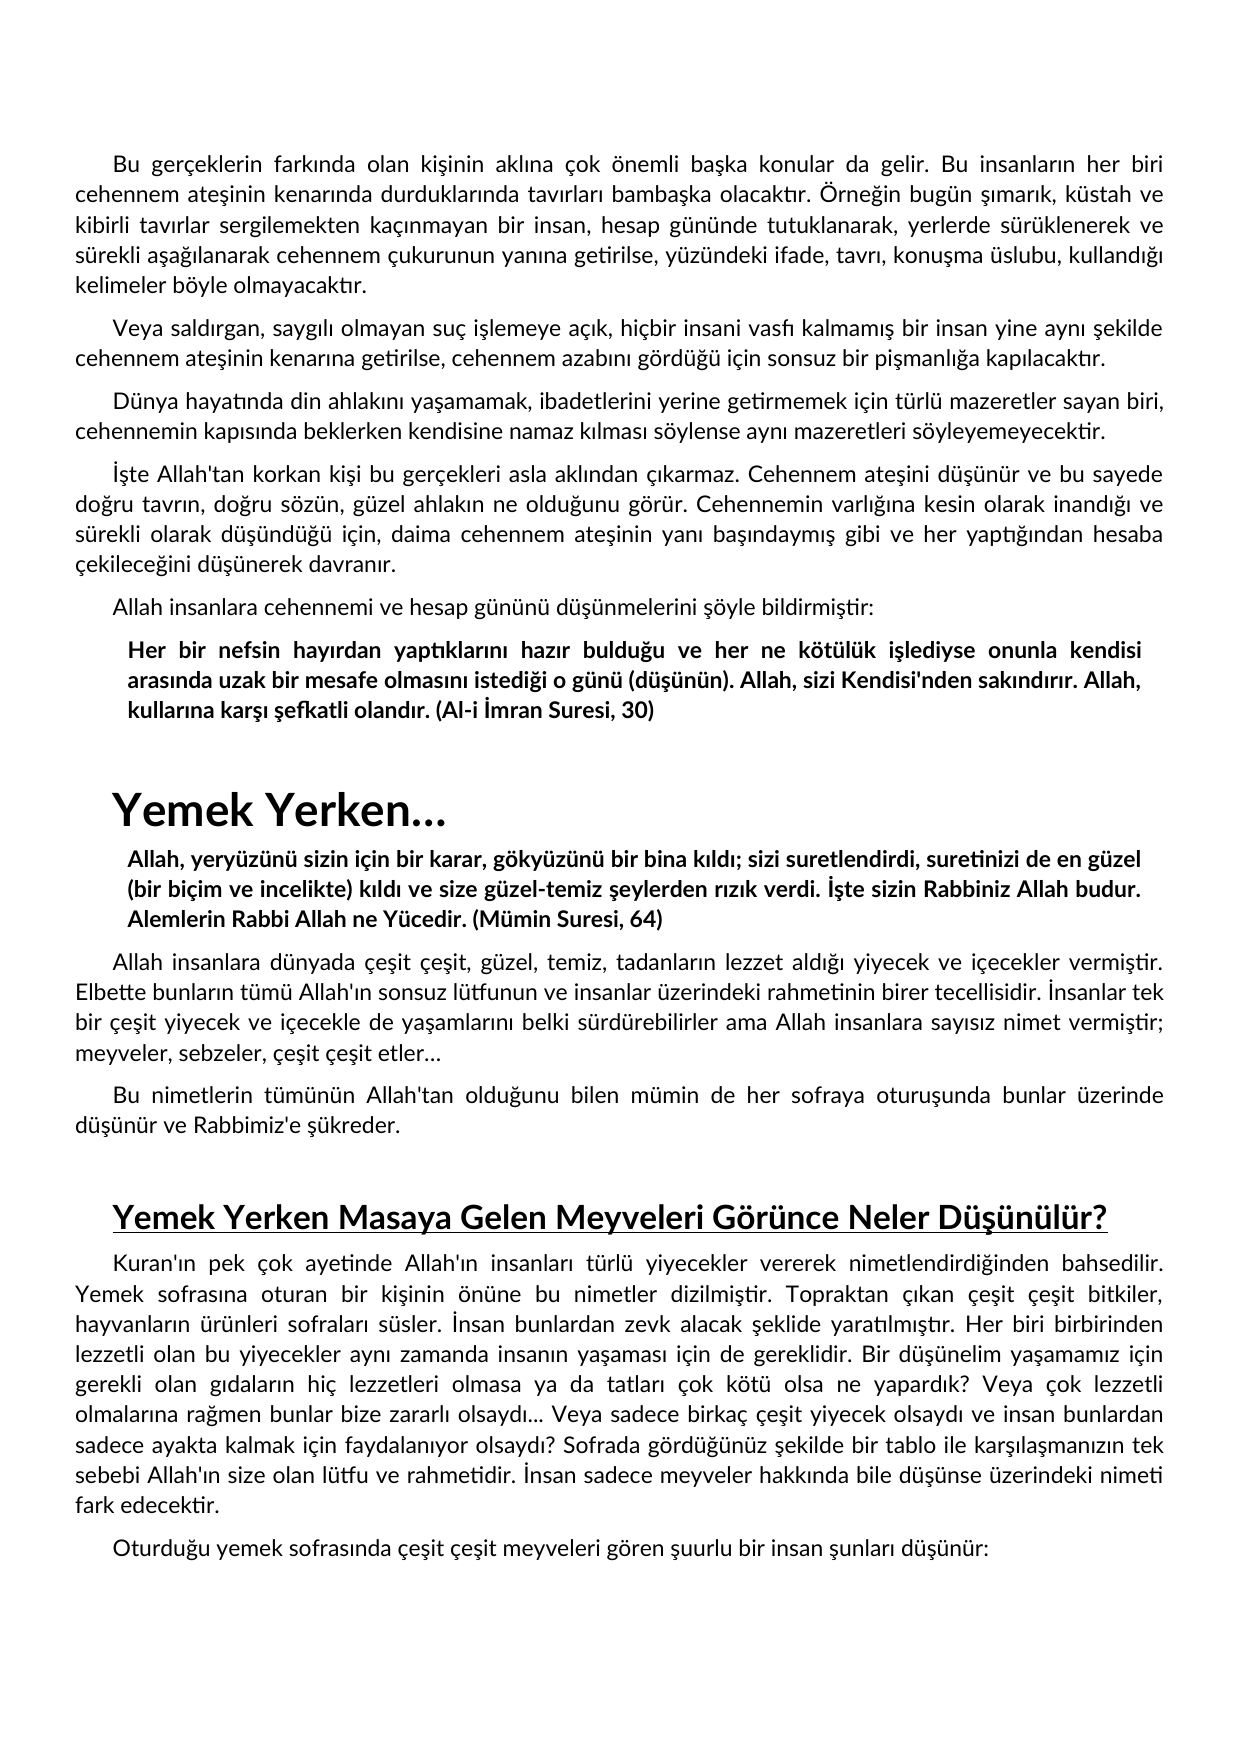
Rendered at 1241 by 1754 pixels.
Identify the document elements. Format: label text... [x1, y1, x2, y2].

text Allah, yeryüzünü sizin için bir karar, gökyüzünü bir bina kıldı; sizi suretlendirdi, suretinizi de en güzel (bir biçim ve incelikte) kıldı ve size güzel-temiz şeylerden rızık verdi. İşte sizin Rabbiniz Allah budur. Alemlerin Rabbi Allah ne Yücedir. (Mümin Suresi, 64) [127, 844, 1143, 932]
subtitle Yemek Yerken… [112, 781, 1165, 836]
text İşte Allah'tan korkan kişi bu gerçekleri asla aklından çıkarmaz. Cehennem ateşini düşünür ve bu sayede doğru tavrın, doğru sözün, güzel ahlakın ne olduğunu görür. Cehennemin varlığına kesin olarak inandığı ve sürekli olarak düşündüğü için, daima cehennem ateşinin yanı başındaymış gibi ve her yaptığından hesaba çekileceğini düşünerek davranır. [75, 459, 1165, 577]
text Allah insanlara dünyada çeşit çeşit, güzel, temiz, tadanların lezzet aldığı yiyecek ve içecekler vermiştir. Elbette bunların tümü Allah'ın sonsuz lütfunun ve insanlar üzerindeki rahmetinin birer tecellisidir. İnsanlar tek bir çeşit yiyecek ve içecekle de yaşamlarını belki sürdürebilirler ama Allah insanlara sayısız nimet vermiştir; meyveler, sebzeler, çeşit çeşit etler… [75, 948, 1165, 1066]
text Allah insanlara cehennemi ve hesap gününü düşünmelerini şöyle bildirmiştir: [75, 593, 1165, 620]
text Kuran'ın pek çok ayetinde Allah'ın insanları türlü yiyecekler vererek nimetlendirdiğinden bahsedilir. Yemek sofrasına oturan bir kişinin önüne bu nimetler dizilmiştir. Topraktan çıkan çeşit çeşit bitkiler, hayvanların ürünleri sofraları süsler. İnsan bunlardan zevk alacak şeklide yaratılmıştır. Her biri birbirinden lezzetli olan bu yiyecekler aynı zamanda insanın yaşaması için de gereklidir. Bir düşünelim yaşamamız için gerekli olan gıdaların hiç lezzetleri olmasa ya da tatları çok kötü olsa ne yapardık? Veya çok lezzetli olmalarına rağmen bunlar bize zararlı olsaydı... Veya sadece birkaç çeşit yiyecek olsaydı ve insan bunlardan sadece ayakta kalmak için faydalanıyor olsaydı? Sofrada gördüğünüz şekilde bir tablo ile karşılaşmanızın tek sebebi Allah'ın size olan lütfu ve rahmetidir. İnsan sadece meyveler hakkında bile düşünse üzerindeki nimeti fark edecektir. [75, 1249, 1165, 1518]
text Her bir nefsin hayırdan yaptıklarını hazır bulduğu ve her ne kötülük işlediyse onunla kendisi arasında uzak bir mesafe olmasını istediği o günü (düşünün). Allah, sizi Kendisi'nden sakındırır. Allah, kullarına karşı şefkatli olandır. (Al-i İmran Suresi, 30) [127, 635, 1143, 723]
text Veya saldırgan, saygılı olmayan suç işlemeye açık, hiçbir insani vasfı kalmamış bir insan yine aynı şekilde cehennem ateşinin kenarına getirilse, cehennem azabını gördüğü için sonsuz bir pişmanlığa kapılacaktır. [75, 313, 1165, 371]
text Bu nimetlerin tümünün Allah'tan olduğunu bilen mümin de her sofraya oturuşunda bunlar üzerinde düşünür ve Rabbimiz'e şükreder. [75, 1081, 1165, 1139]
text Dünya hayatında din ahlakını yaşamamak, ibadetlerini yerine getirmemek için türlü mazeretler sayan biri, cehennemin kapısında beklerken kendisine namaz kılması söylense aynı mazeretleri söyleyemeyecektir. [75, 386, 1165, 444]
text Oturduğu yemek sofrasında çeşit çeşit meyveleri gören şuurlu bir insan şunları düşünür: [75, 1533, 1165, 1561]
text Bu gerçeklerin farkında olan kişinin aklına çok önemli başka konular da gelir. Bu insanların her biri cehennem ateşinin kenarında durduklarında tavırları bambaşka olacaktır. Örneğin bugün şımarık, küstah ve kibirli tavırlar sergilemekten kaçınmayan bir insan, hesap gününde tutuklanarak, yerlerde sürüklenerek ve sürekli aşağılanarak cehennem çukurunun yanına getirilse, yüzündeki ifade, tavrı, konuşma üslubu, kullandığı kelimeler böyle olmayacaktır. [75, 150, 1165, 298]
subtitle Yemek Yerken Masaya Gelen Meyveleri Görünce Neler Düşünülür? [112, 1197, 1165, 1237]
